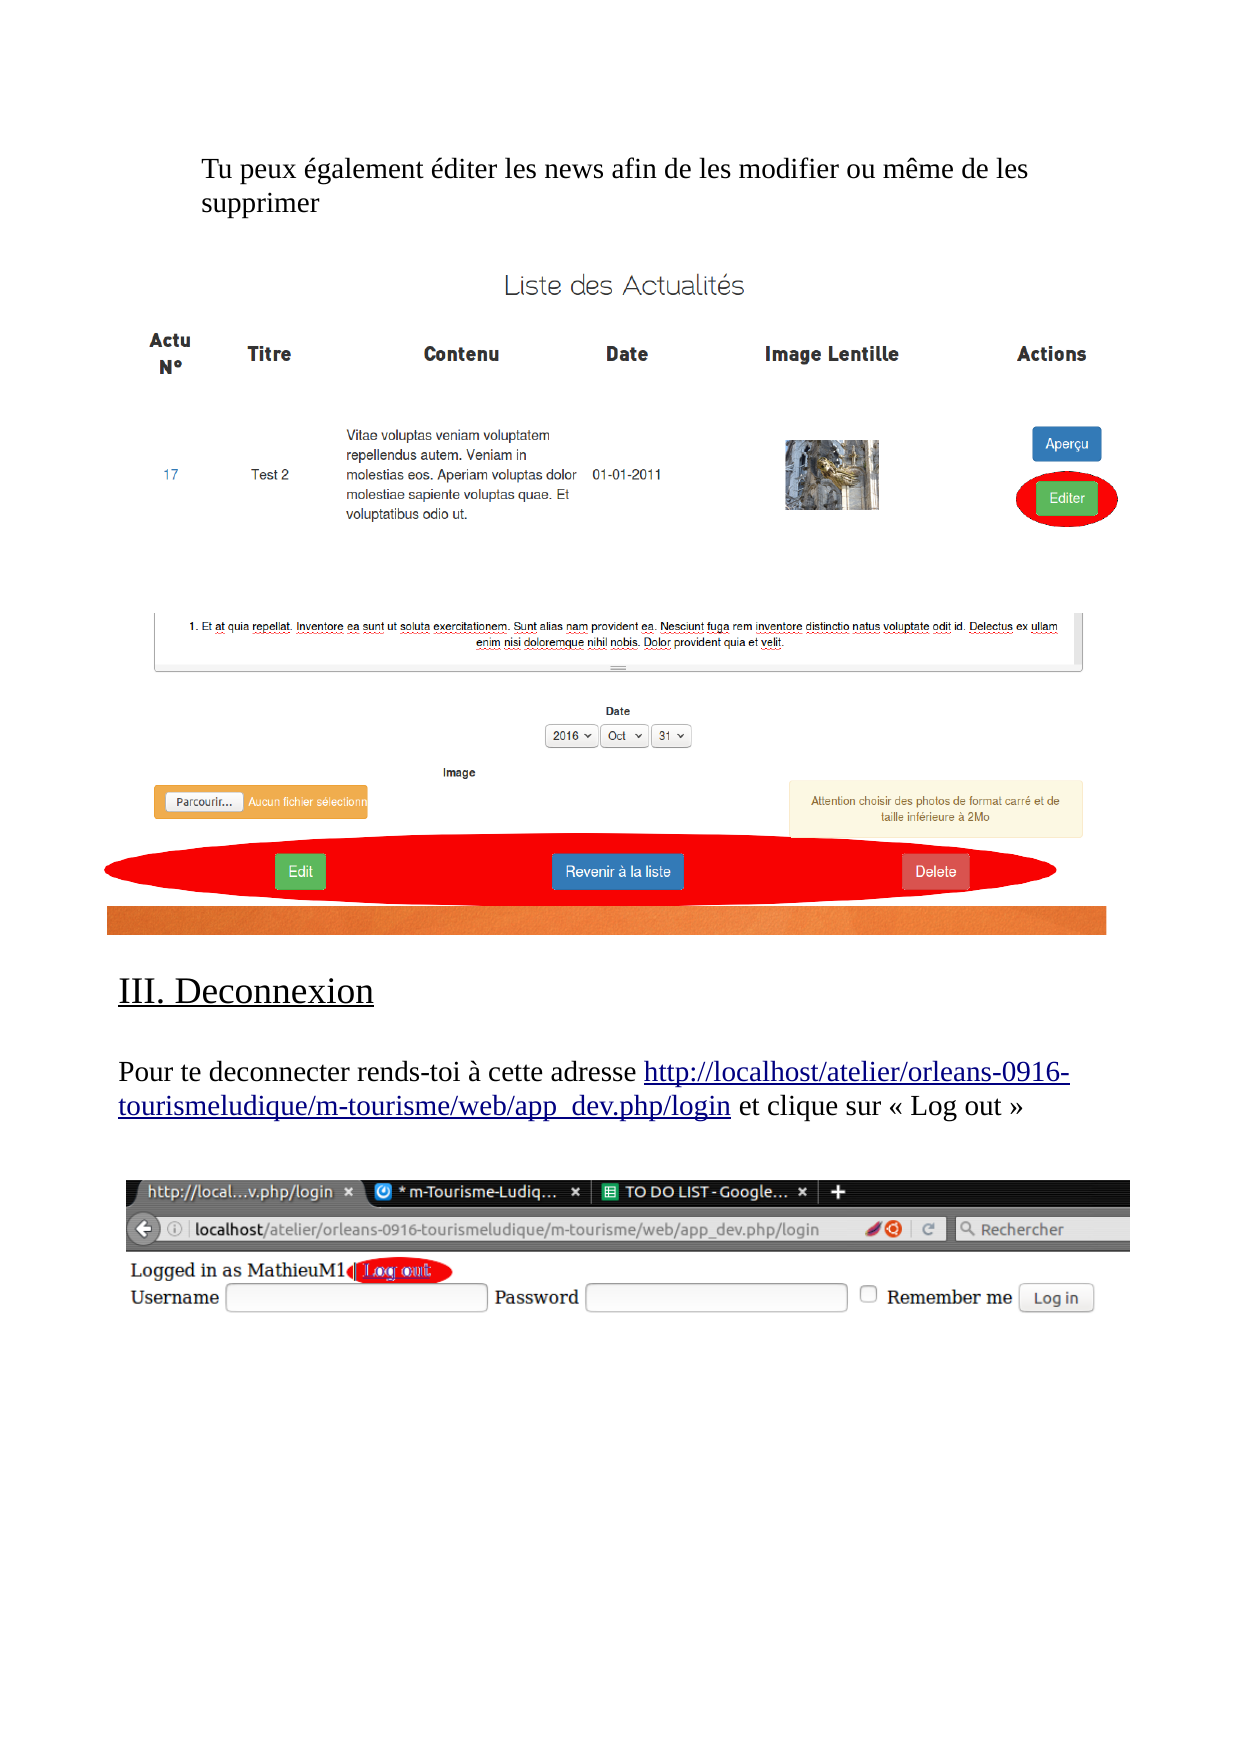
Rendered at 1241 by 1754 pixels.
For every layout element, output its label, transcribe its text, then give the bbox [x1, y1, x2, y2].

picture [126, 1180, 1130, 1333]
list Tu peux également éditer les news afin de les modifier ou même de les supprimer [163, 152, 1122, 219]
picture [118, 252, 1123, 539]
picture [102, 599, 1107, 935]
text Pour te deconnecter rends-toi à cette adresse http://localhost/atelier/orleans-0916-tourismeludique/m-tourisme/web/app_dev.php/login et clique sur « Log out » [118, 1054, 1122, 1121]
text III. Deconnexion [118, 968, 1122, 1011]
